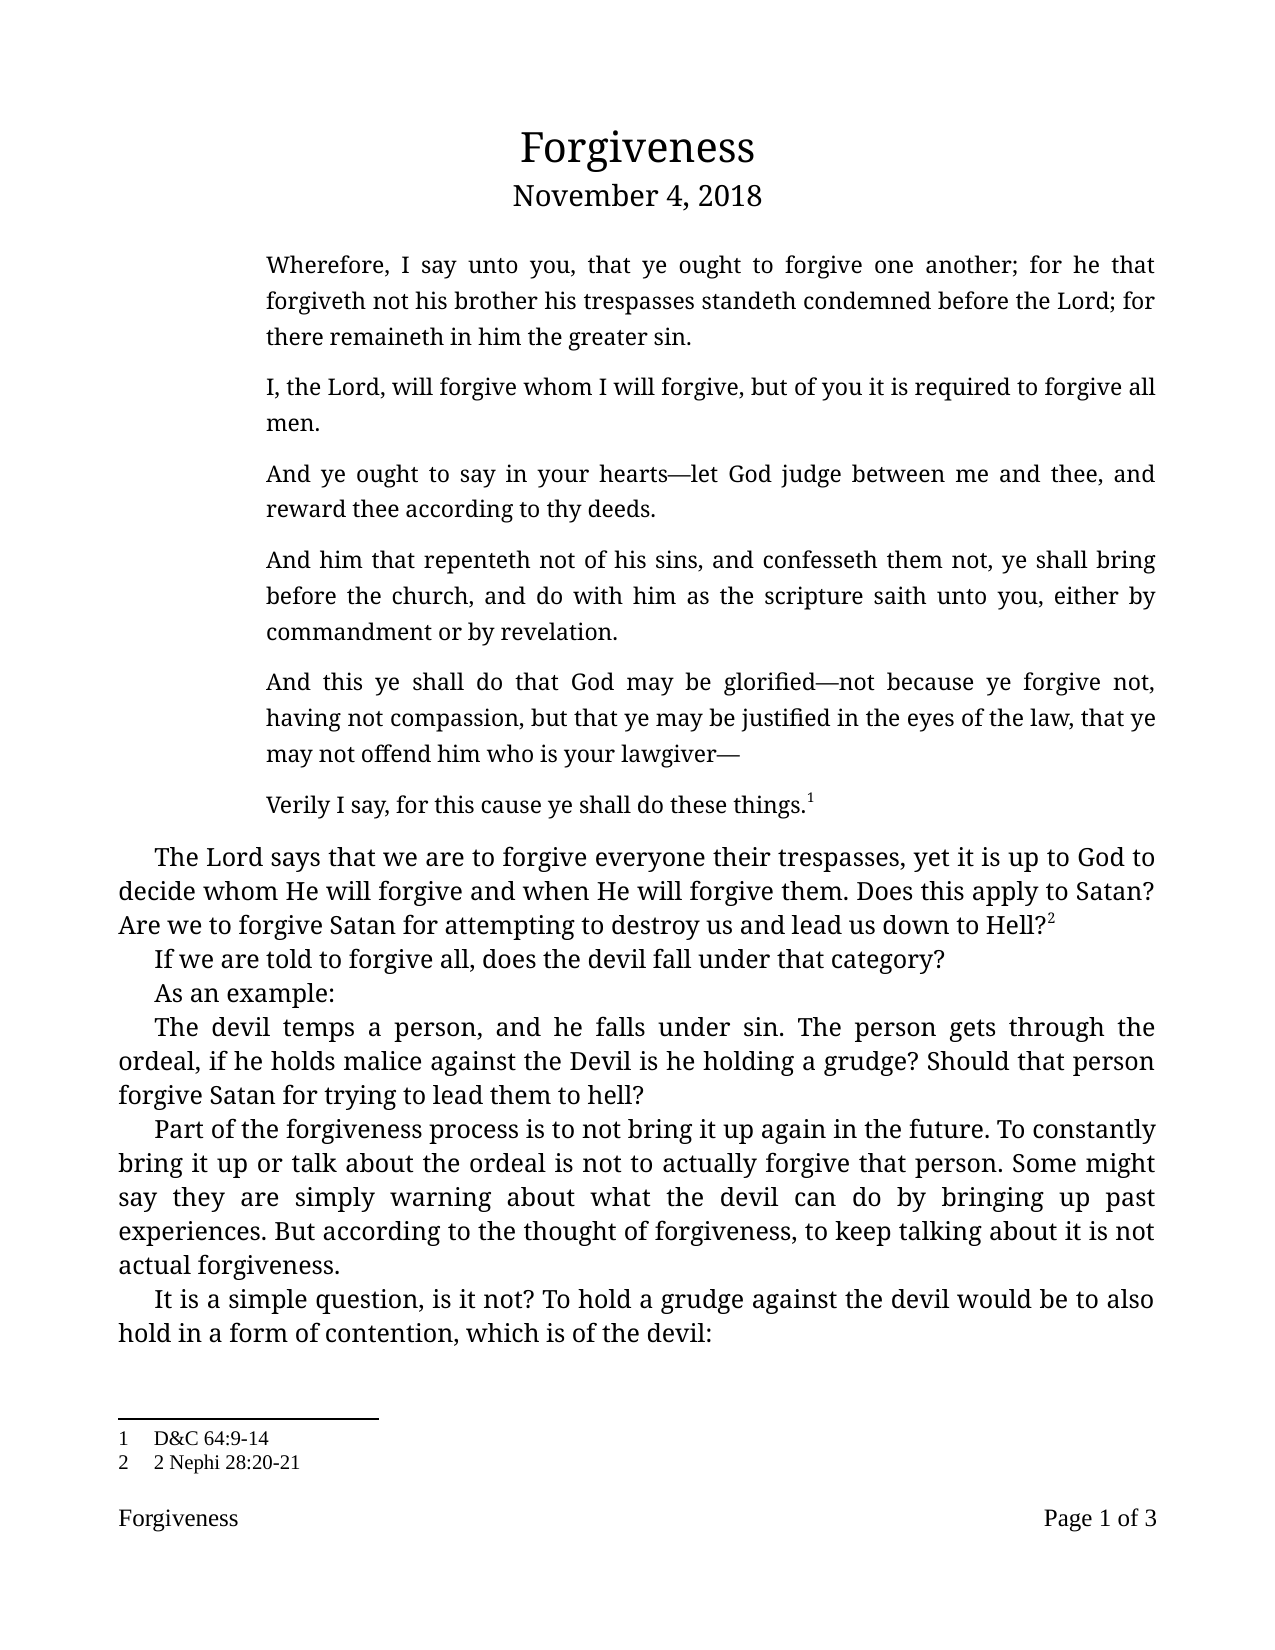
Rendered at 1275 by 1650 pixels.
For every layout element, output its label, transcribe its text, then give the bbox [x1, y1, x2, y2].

text 2 Nephi 28:20-21 [118, 1449, 1157, 1474]
text And him that repenteth not of his sins, and confesseth them not, ye shall bring before the church, and do with him as the scripture saith unto you, either by commandment or by revelation. [266, 544, 1157, 647]
text November 4, 2018 [118, 175, 1157, 214]
text The Lord says that we are to forgive everyone their trespasses, yet it is up to God to decide whom He will forgive and when He will forgive them. Does this apply to Satan? Are we to forgive Satan for attempting to destroy us and lead us down to Hell? [118, 839, 1157, 941]
text D&C 64:9-14 [118, 1426, 1157, 1449]
text As an example: [118, 976, 1157, 1009]
text The devil temps a person, and he falls under sin. The person gets through the ordeal, if he holds malice against the Devil is he holding a grudge? Should that person forgive Satan for trying to lead them to hell? [118, 1009, 1157, 1112]
text And ye ought to say in your hearts—let God judge between me and thee, and reward thee according to thy deeds. [266, 457, 1157, 525]
text Verily I say, for this cause ye shall do these things. [266, 789, 1157, 820]
text Part of the forgiveness process is to not bring it up again in the future. To constantly bring it up or talk about the ordeal is not to actually forgive that person. Some might say they are simply warning about what the devil can do by bringing up past experiences. But according to the thought of forgiveness, to keep talking about it is not actual forgiveness. [118, 1112, 1157, 1282]
text It is a simple question, is it not? To hold a grudge against the devil would be to also hold in a form of contention, which is of the devil: [118, 1282, 1157, 1350]
text I, the Lord, will forgive whom I will forgive, but of you it is required to forgive all men. [266, 371, 1157, 438]
text Wherefore, I say unto you, that ye ought to forgive one another; for he that forgiveth not his brother his trespasses standeth condemned before the Lord; for there remaineth in him the greater sin. [266, 249, 1157, 352]
text Forgiveness [118, 118, 1157, 175]
text And this ye shall do that God may be glorified—not because ye forgive not, having not compassion, but that ye may be justified in the eyes of the law, that ye may not offend him who is your lawgiver— [266, 666, 1157, 769]
text If we are told to forgive all, does the devil fall under that category? [118, 941, 1157, 976]
